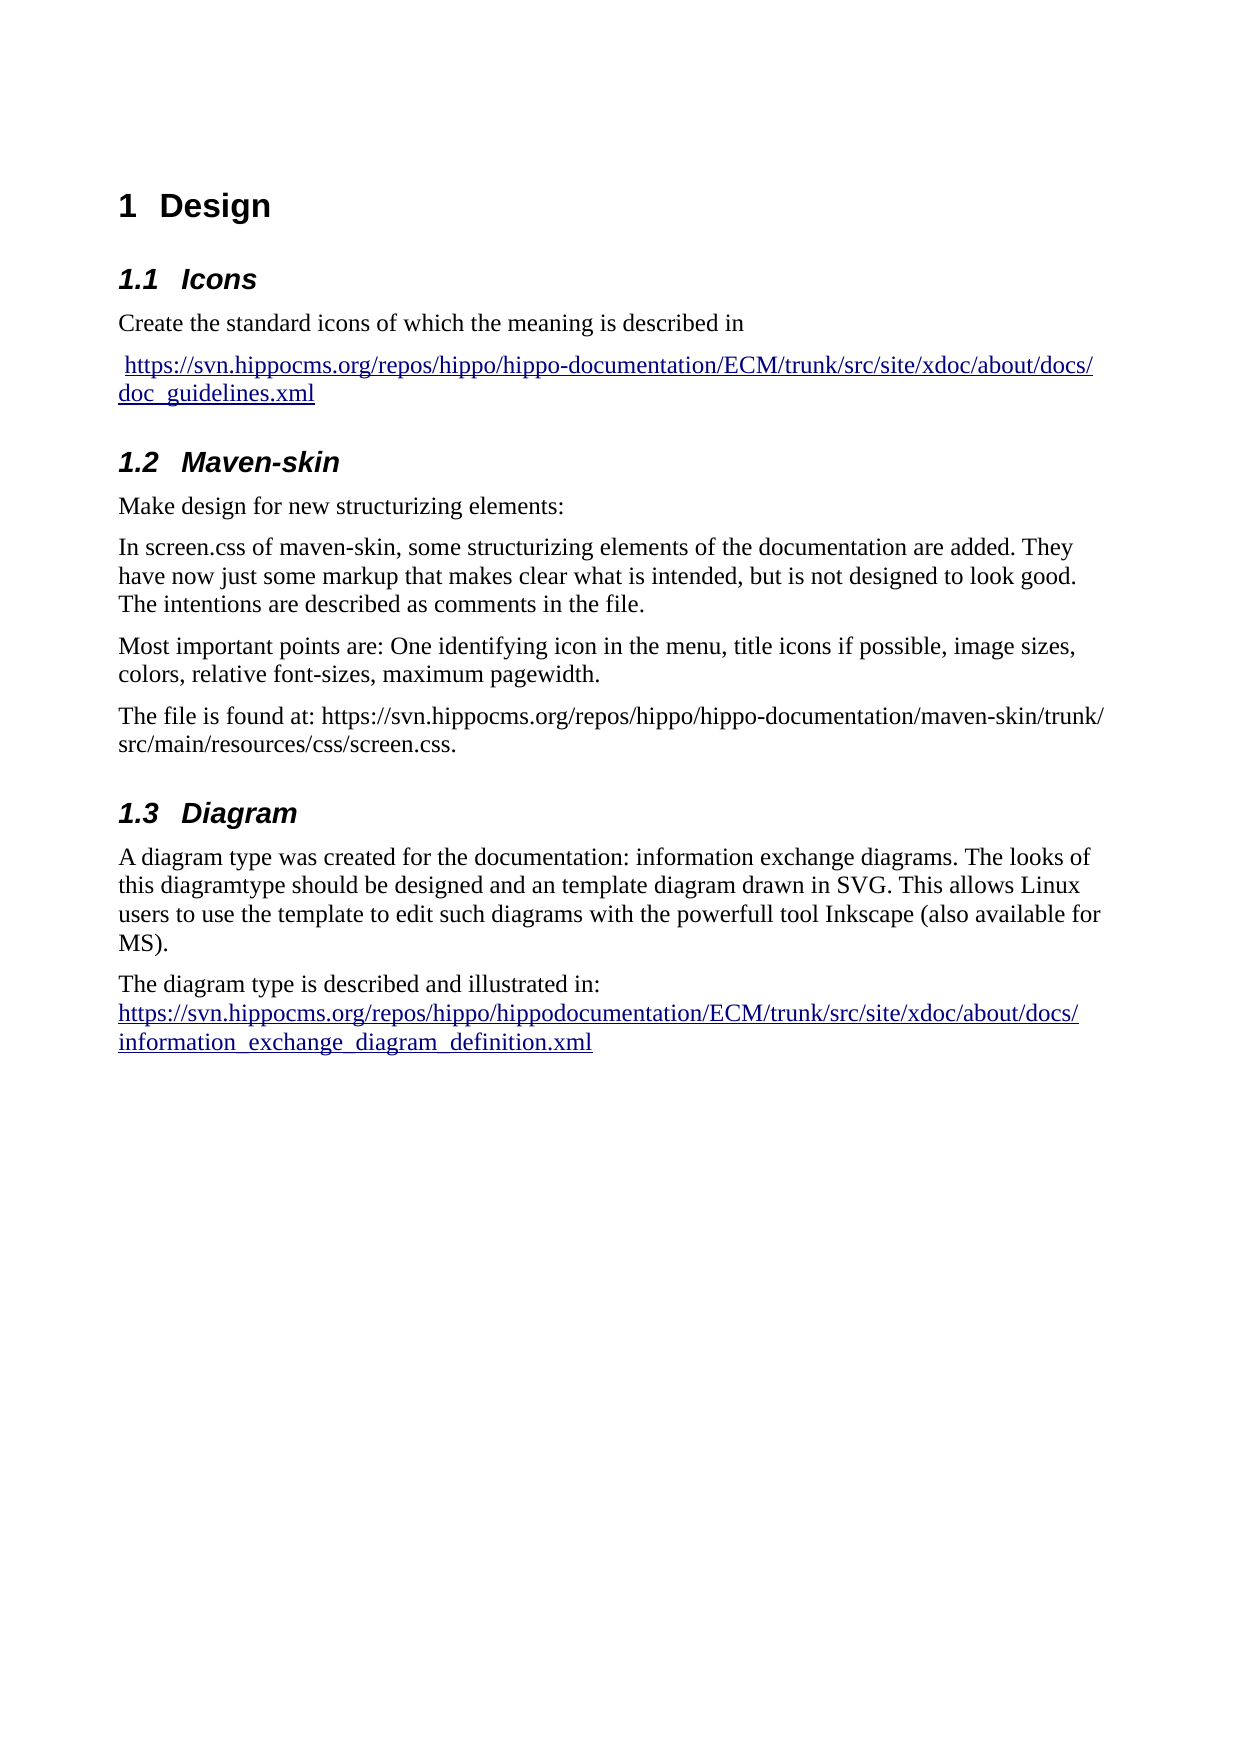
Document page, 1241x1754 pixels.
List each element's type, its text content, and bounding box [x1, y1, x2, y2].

text Make design for new structurizing elements: [118, 491, 1122, 519]
text Most important points are: One identifying icon in the menu, title icons if possible, image sizes, colors, relative font-sizes, maximum pagewidth. [118, 631, 1122, 688]
text A diagram type was created for the documentation: information exchange diagrams. The looks of this diagramtype should be designed and an template diagram drawn in SVG. This allows Linux users to use the template to edit such diagrams with the powerfull tool Inkscape (also available for MS). [118, 842, 1122, 957]
subtitle Diagram [118, 796, 1122, 829]
subtitle Design [118, 186, 1122, 225]
text The file is found at: https://svn.hippocms.org/repos/hippo/hippo-documentation/maven-skin/trunk/src/main/resources/css/screen.css. [118, 701, 1122, 758]
text Create the standard icons of which the meaning is described in [118, 308, 1122, 337]
text The diagram type is described and illustrated in: https://svn.hippocms.org/repos/hippo/hippodocumentation/ECM/trunk/src/site/xdoc/about/docs/information_exchange_diagram_definition.xml [118, 969, 1122, 1056]
text https://svn.hippocms.org/repos/hippo/hippo-documentation/ECM/trunk/src/site/xdoc/about/docs/doc_guidelines.xml [118, 350, 1122, 407]
subtitle Icons [118, 262, 1122, 296]
subtitle Maven-skin [118, 445, 1122, 478]
text In screen.css of maven-skin, some structurizing elements of the documentation are added. They have now just some markup that makes clear what is intended, but is not designed to look good. The intentions are described as comments in the file. [118, 532, 1122, 618]
